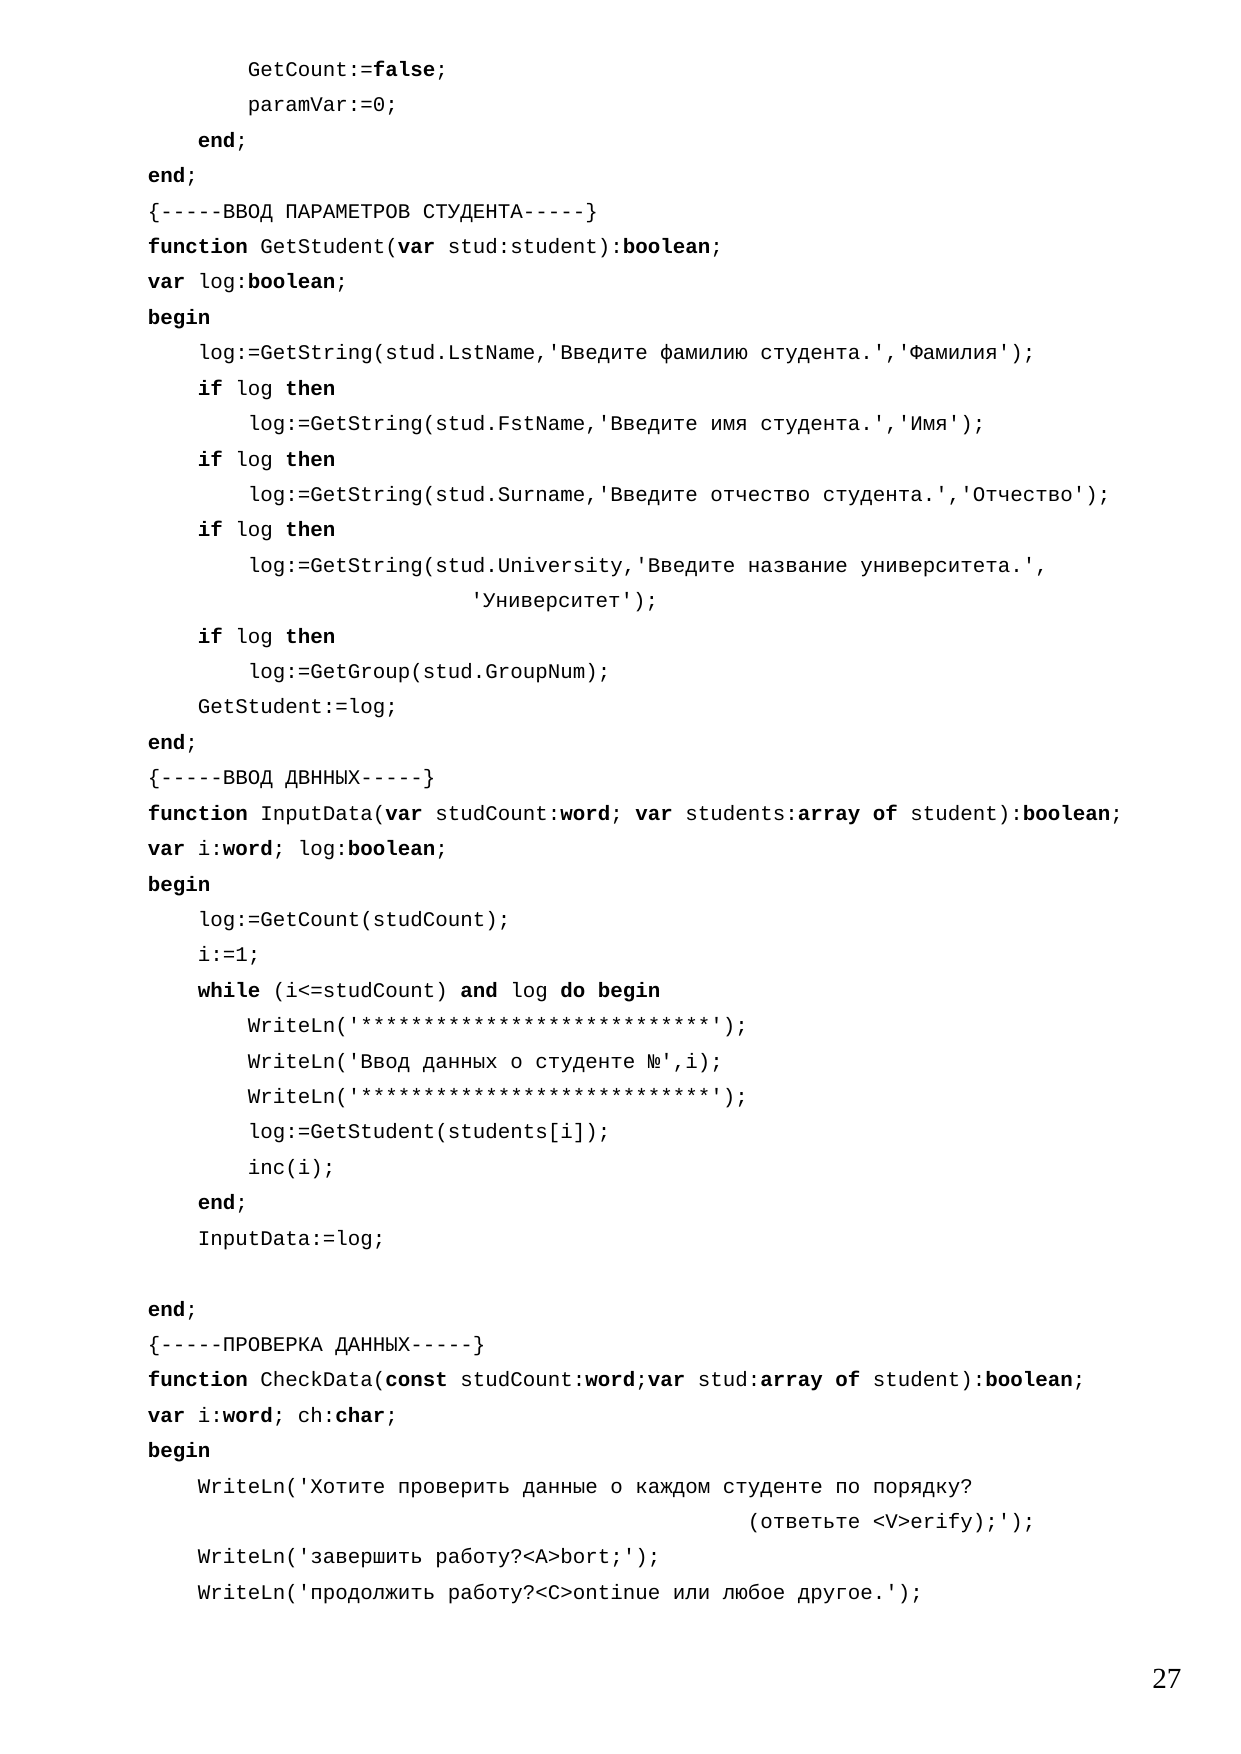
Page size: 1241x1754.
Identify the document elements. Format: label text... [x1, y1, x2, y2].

text InputData:=log; [148, 1228, 1181, 1251]
text WriteLn('продолжить работу?<C>ontinue или любое другое.'); [148, 1582, 1181, 1606]
text end; [148, 130, 1181, 153]
text if log then [148, 519, 1181, 543]
text var i:word; ch:char; [148, 1405, 1181, 1428]
text begin [148, 307, 1181, 331]
text log:=GetString(stud.Surname,'Введите отчество студента.','Отчество'); [148, 484, 1181, 508]
text end; [148, 1299, 1181, 1322]
text log:=GetString(stud.FstName,'Введите имя студента.','Имя'); [148, 413, 1181, 437]
text end; [148, 165, 1181, 189]
text GetStudent:=log; [148, 697, 1181, 720]
text while (i<=studCount) and log do begin [148, 980, 1181, 1003]
text paramVar:=0; [148, 94, 1181, 118]
text WriteLn('завершить работу?<A>bort;'); [148, 1547, 1181, 1570]
text {-----ПРОВЕРКА ДАННЫХ-----} [148, 1334, 1181, 1358]
text var log:boolean; [148, 272, 1181, 295]
text log:=GetString(stud.LstName,'Введите фамилию студента.','Фамилия'); [148, 342, 1181, 366]
text function CheckData(const studCount:word;var stud:array of student):boolean; [148, 1369, 1181, 1393]
text begin [148, 1440, 1181, 1464]
text 'Университет'); [148, 590, 1181, 614]
text WriteLn('Ввод данных о студенте №',i); [148, 1051, 1181, 1074]
text GetCount:=false; [148, 59, 1181, 83]
text if log then [148, 449, 1181, 472]
text if log then [148, 626, 1181, 649]
text log:=GetGroup(stud.GroupNum); [148, 661, 1181, 685]
text (ответьте <V>erify);'); [148, 1511, 1181, 1535]
text log:=GetCount(studCount); [148, 909, 1181, 933]
text inc(i); [148, 1157, 1181, 1181]
text end; [148, 1192, 1181, 1216]
text if log then [148, 378, 1181, 401]
text WriteLn('****************************'); [148, 1015, 1181, 1039]
text {-----ВВОД ПАРАМЕТРОВ СТУДЕНТА-----} [148, 201, 1181, 224]
text i:=1; [148, 944, 1181, 968]
text WriteLn('****************************'); [148, 1086, 1181, 1110]
text var i:word; log:boolean; [148, 838, 1181, 862]
text begin [148, 874, 1181, 897]
text {-----ВВОД ДВННЫХ-----} [148, 767, 1181, 791]
text log:=GetStudent(students[i]); [148, 1122, 1181, 1145]
text WriteLn('Хотите проверить данные о каждом студенте по порядку? [148, 1476, 1181, 1499]
text function InputData(var studCount:word; var students:array of student):boolean; [148, 803, 1181, 826]
text log:=GetString(stud.University,'Введите название университета.', [148, 555, 1181, 578]
text function GetStudent(var stud:student):boolean; [148, 236, 1181, 260]
text end; [148, 732, 1181, 756]
